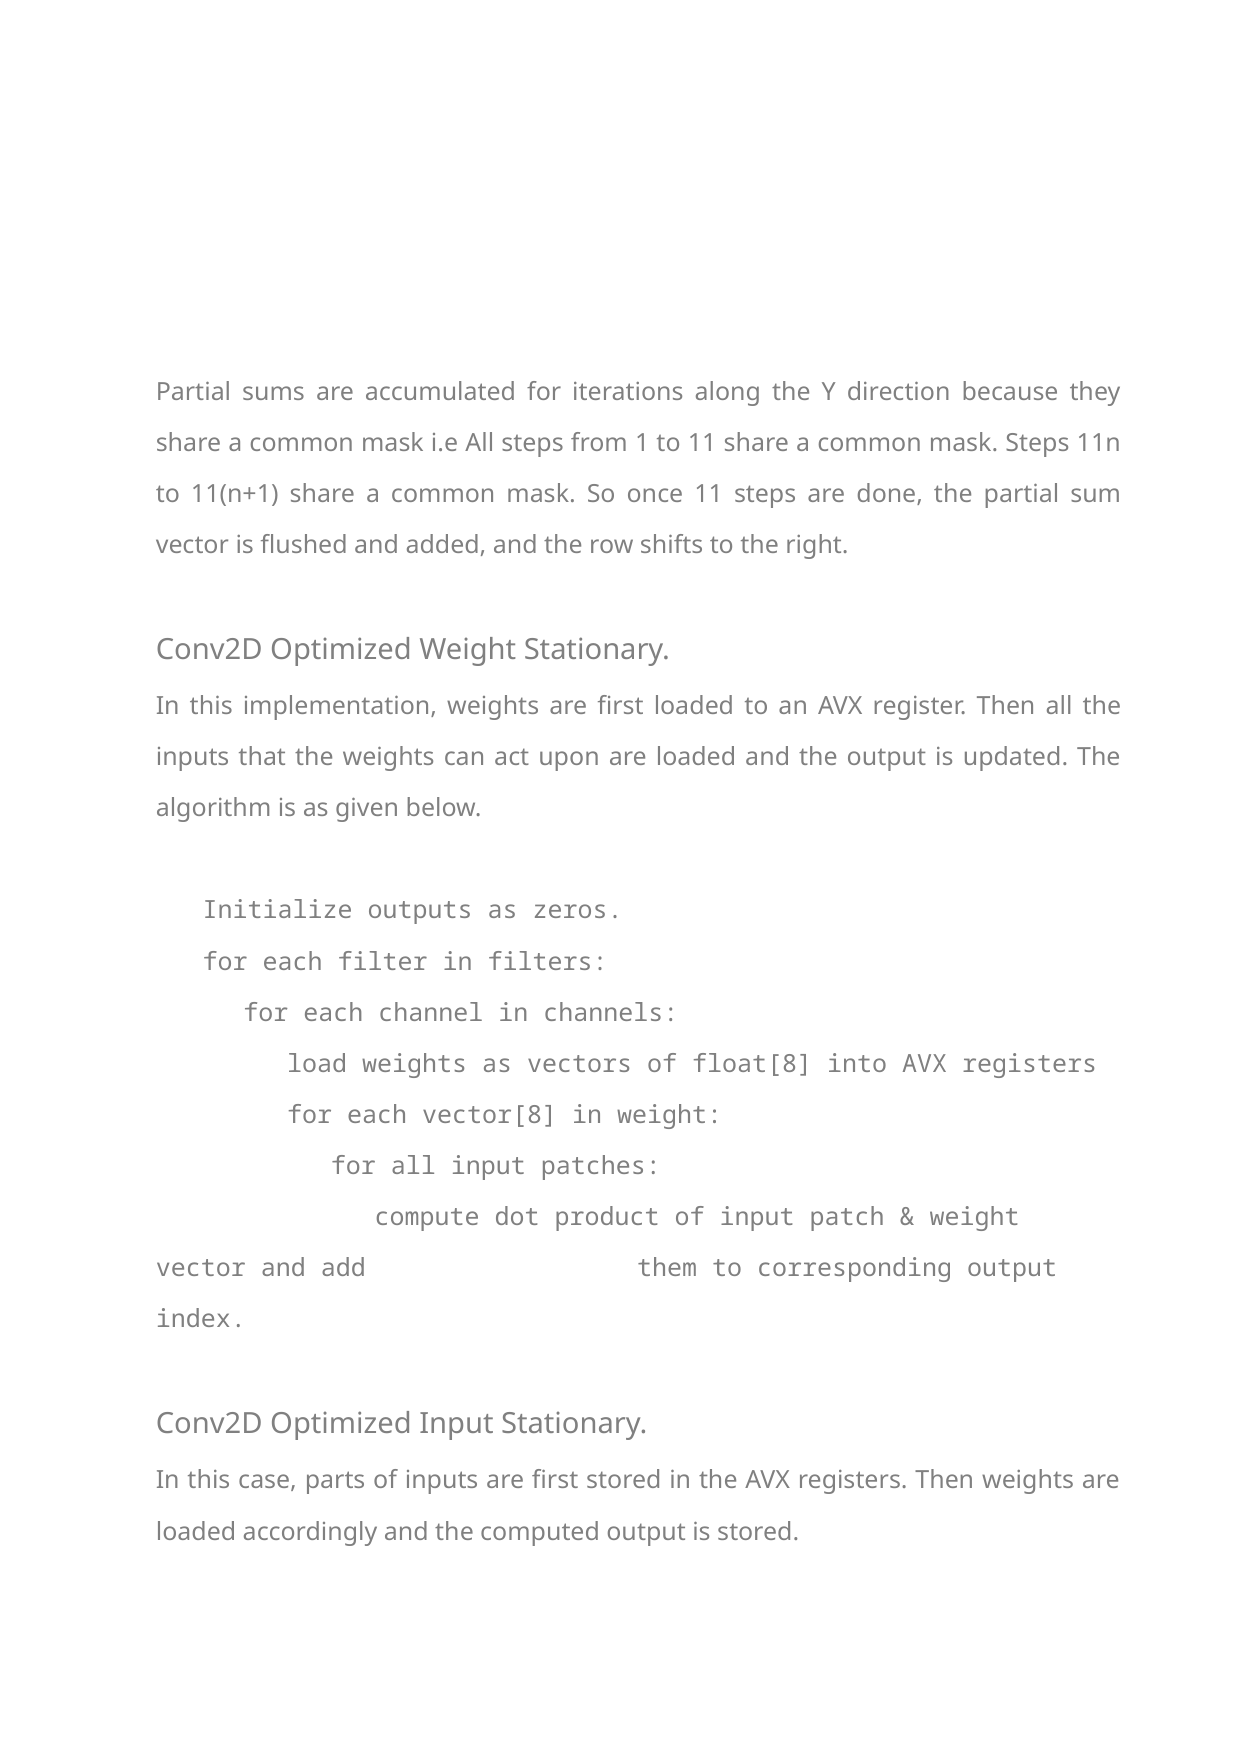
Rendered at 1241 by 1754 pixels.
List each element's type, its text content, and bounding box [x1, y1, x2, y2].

text for each vector[8] in weight: [156, 1096, 1122, 1130]
text Conv2D Optimized Weight Stationary. [156, 628, 1122, 668]
text Partial sums are accumulated for iterations along the Y direction because they share a common mask i.e All steps from 1 to 11 share a common mask. Steps 11n to 11(n+1) share a common mask. So once 11 steps are done, the partial sum vector is flushed and added, and the row shifts to the right. [156, 373, 1122, 561]
text Initialize outputs as zeros. [156, 892, 1122, 926]
text In this implementation, weights are first loaded to an AVX register. Then all the inputs that the weights can act upon are loaded and the output is updated. The algorithm is as given below. [156, 688, 1122, 824]
text for all input patches: [156, 1147, 1122, 1181]
text load weights as vectors of float[8] into AVX registers [156, 1045, 1122, 1079]
text In this case, parts of inputs are first stored in the AVX registers. Then weights are loaded accordingly and the computed output is stored. [156, 1462, 1122, 1547]
text for each channel in channels: [156, 994, 1122, 1028]
text for each filter in filters: [156, 943, 1122, 977]
text compute dot product of input patch & weight vector and add them to corresponding output index. [156, 1198, 1122, 1334]
text Conv2D Optimized Input Stationary. [156, 1403, 1122, 1442]
